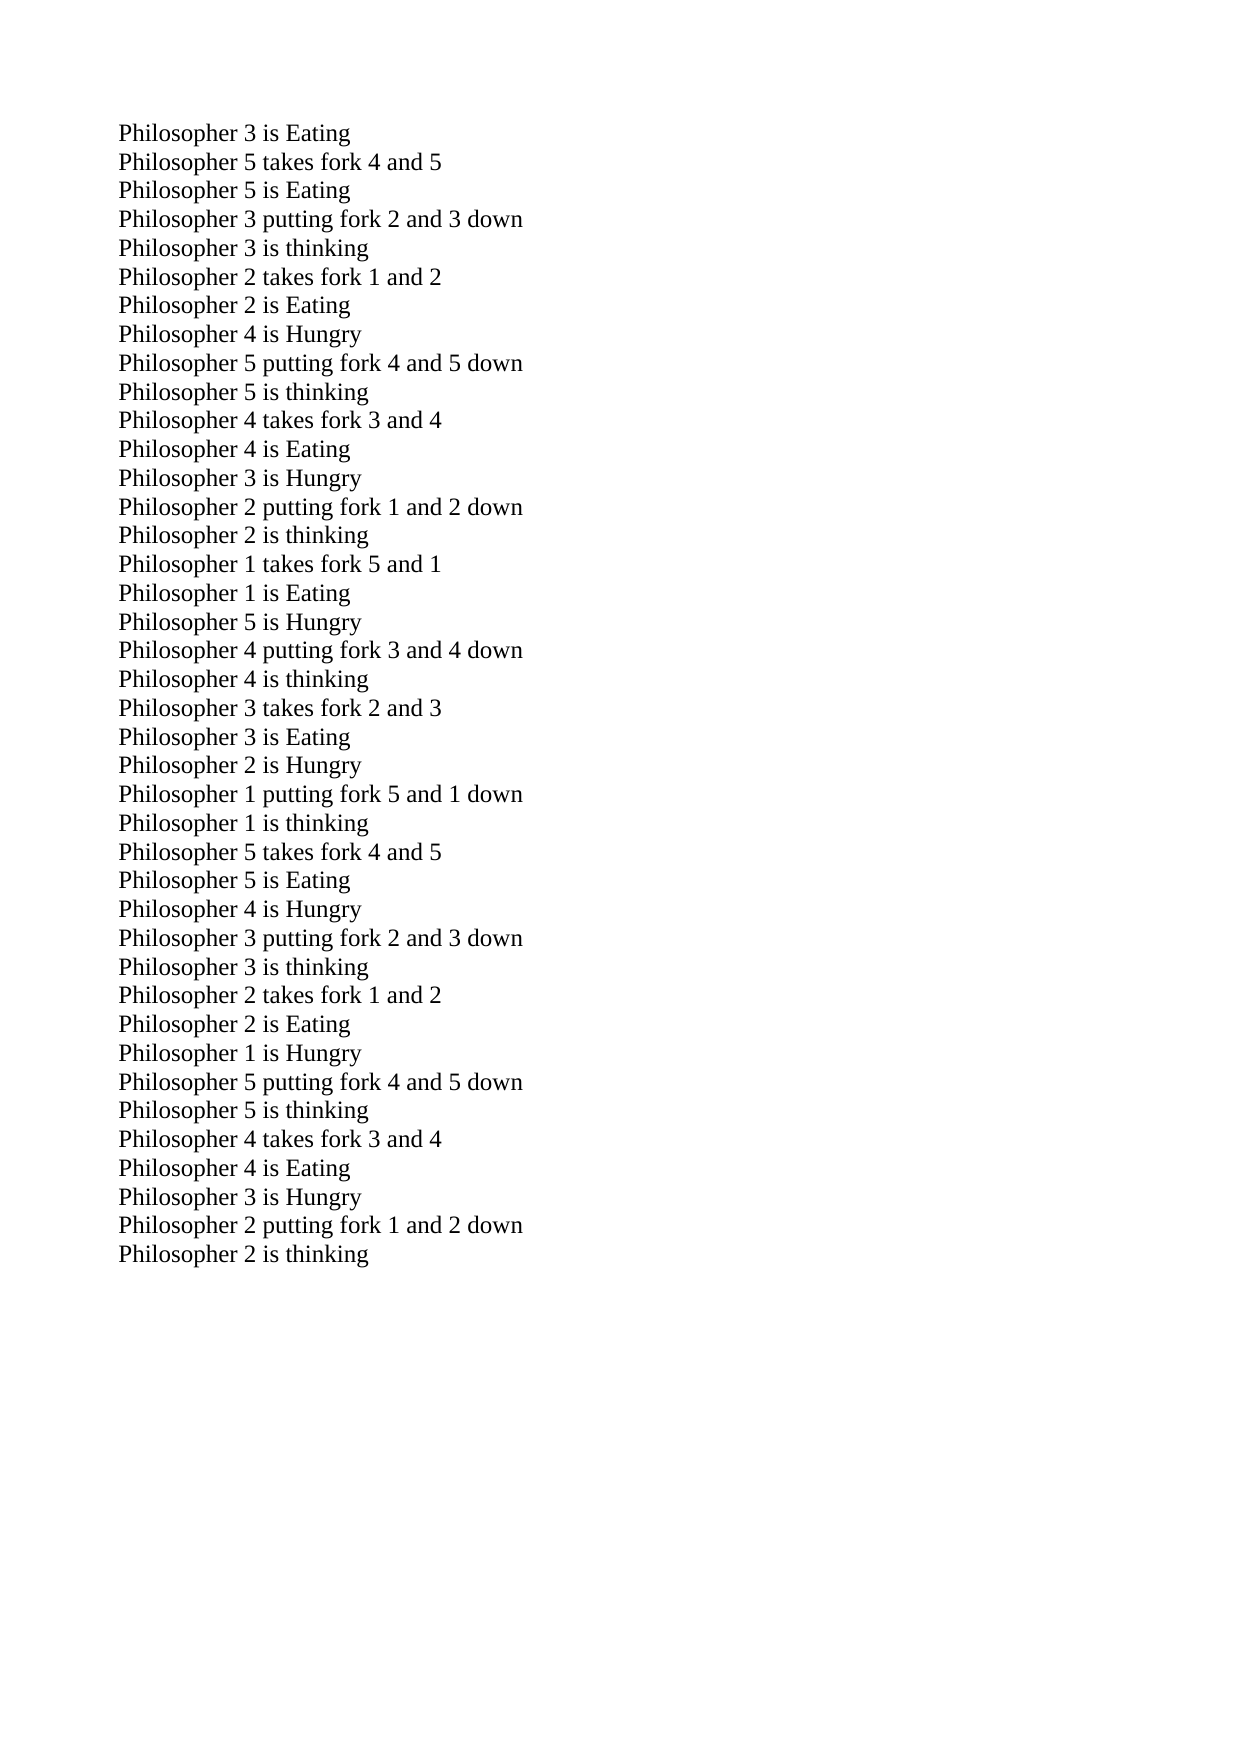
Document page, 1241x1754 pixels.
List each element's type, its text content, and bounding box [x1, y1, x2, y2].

text Philosopher 5 is Eating [118, 866, 1122, 894]
text Philosopher 4 is thinking [118, 664, 1122, 693]
text Philosopher 3 is Eating [118, 118, 1122, 147]
text Philosopher 3 takes fork 2 and 3 [118, 693, 1122, 722]
text Philosopher 5 putting fork 4 and 5 down [118, 348, 1122, 377]
text Philosopher 3 putting fork 2 and 3 down [118, 923, 1122, 952]
text Philosopher 5 is thinking [118, 1096, 1122, 1124]
text Philosopher 1 is Eating [118, 578, 1122, 607]
text Philosopher 2 is Eating [118, 291, 1122, 319]
text Philosopher 5 takes fork 4 and 5 [118, 147, 1122, 176]
text Philosopher 1 takes fork 5 and 1 [118, 549, 1122, 578]
text Philosopher 5 is Eating [118, 176, 1122, 204]
text Philosopher 4 putting fork 3 and 4 down [118, 636, 1122, 664]
text Philosopher 3 putting fork 2 and 3 down [118, 204, 1122, 233]
text Philosopher 2 putting fork 1 and 2 down [118, 492, 1122, 521]
text Philosopher 4 takes fork 3 and 4 [118, 406, 1122, 434]
text Philosopher 5 is thinking [118, 377, 1122, 406]
text Philosopher 3 is Hungry [118, 463, 1122, 492]
text Philosopher 3 is Hungry [118, 1182, 1122, 1211]
text Philosopher 5 takes fork 4 and 5 [118, 837, 1122, 866]
text Philosopher 4 is Eating [118, 434, 1122, 463]
text Philosopher 3 is thinking [118, 233, 1122, 262]
text Philosopher 4 is Eating [118, 1153, 1122, 1182]
text Philosopher 5 putting fork 4 and 5 down [118, 1067, 1122, 1096]
text Philosopher 2 is thinking [118, 521, 1122, 549]
text Philosopher 1 is thinking [118, 808, 1122, 837]
text Philosopher 2 takes fork 1 and 2 [118, 262, 1122, 291]
text Philosopher 2 takes fork 1 and 2 [118, 981, 1122, 1009]
text Philosopher 2 is Eating [118, 1009, 1122, 1038]
text Philosopher 2 putting fork 1 and 2 down [118, 1211, 1122, 1239]
text Philosopher 1 putting fork 5 and 1 down [118, 779, 1122, 808]
text Philosopher 3 is Eating [118, 722, 1122, 751]
text Philosopher 5 is Hungry [118, 607, 1122, 636]
text Philosopher 4 is Hungry [118, 319, 1122, 348]
text Philosopher 4 takes fork 3 and 4 [118, 1124, 1122, 1153]
text Philosopher 2 is Hungry [118, 751, 1122, 779]
text Philosopher 3 is thinking [118, 952, 1122, 981]
text Philosopher 2 is thinking [118, 1239, 1122, 1268]
text Philosopher 4 is Hungry [118, 894, 1122, 923]
text Philosopher 1 is Hungry [118, 1038, 1122, 1067]
